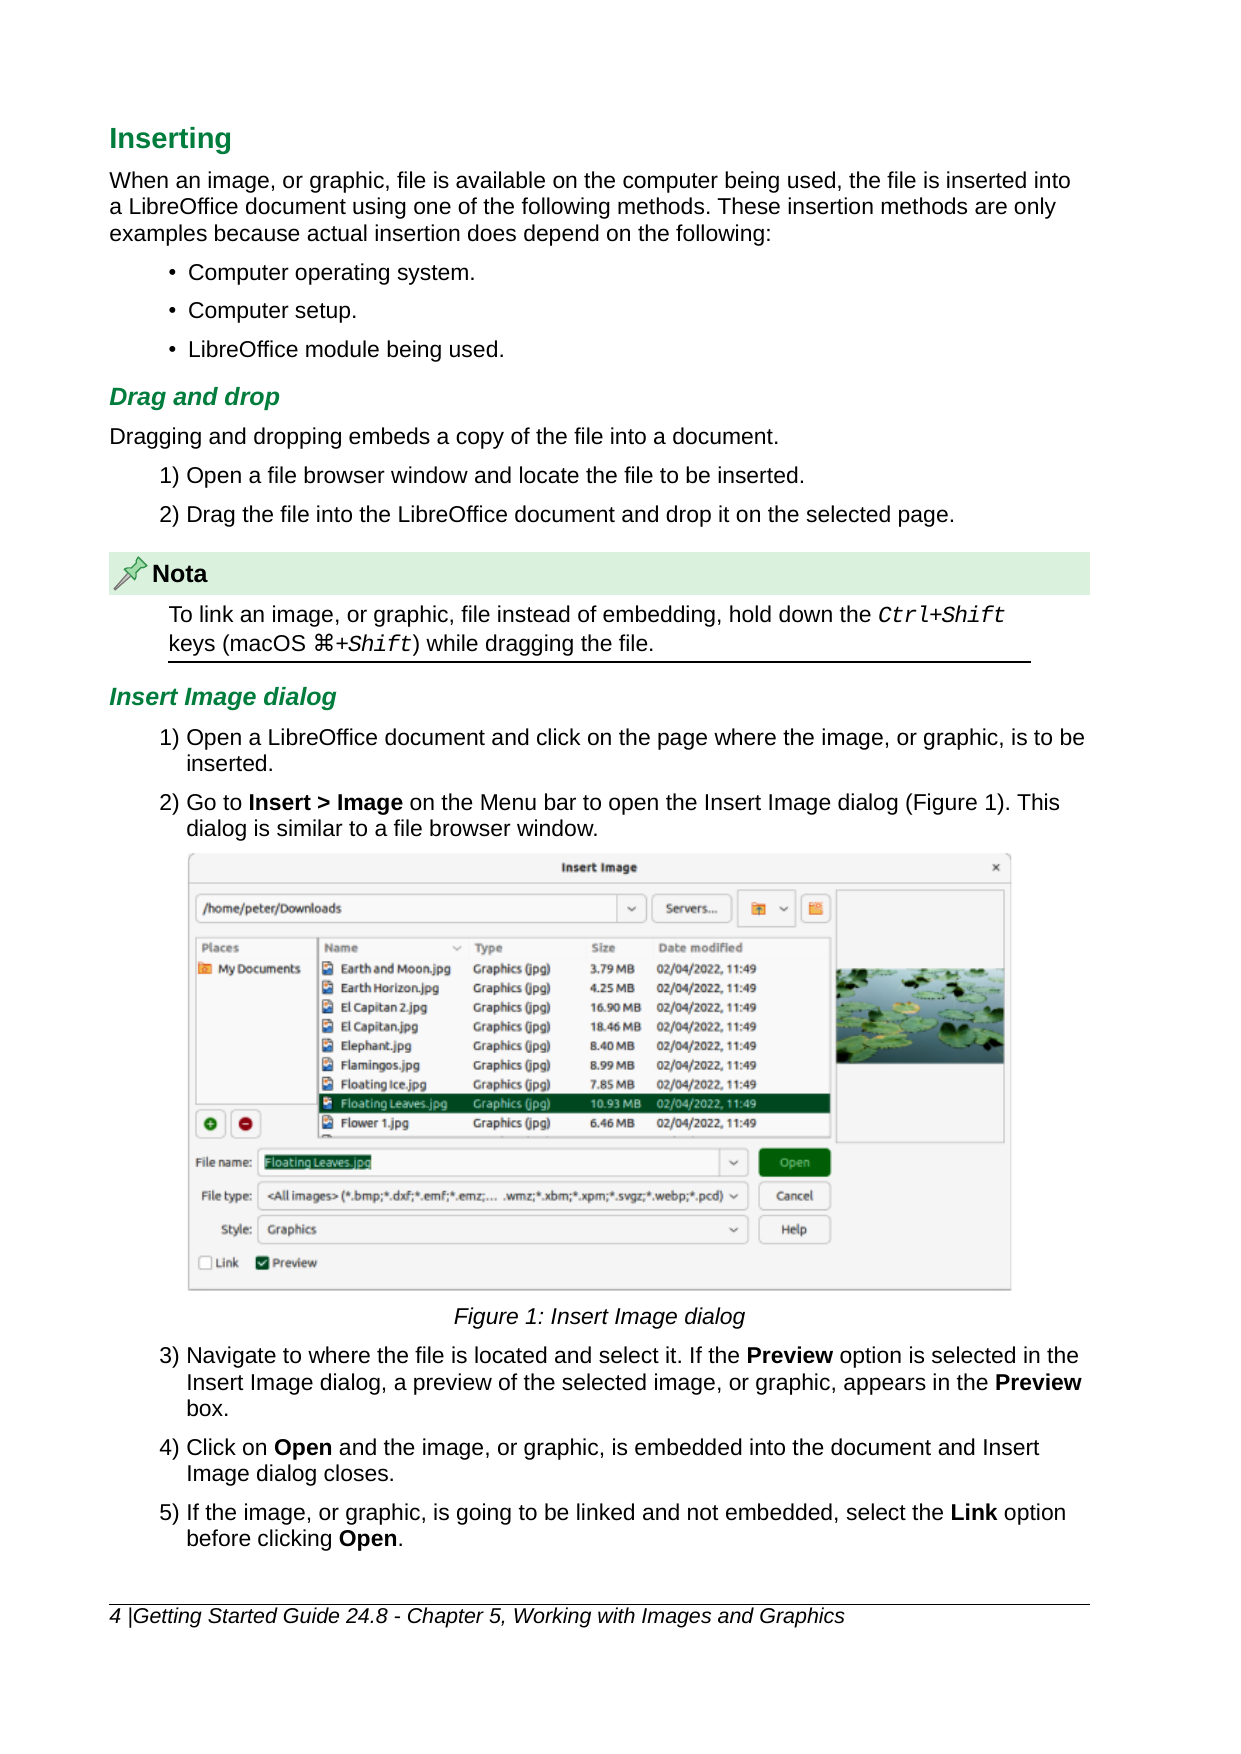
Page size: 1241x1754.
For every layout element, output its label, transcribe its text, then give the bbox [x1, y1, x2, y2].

list If the image, or graphic, is going to be linked and not embedded, select the Link option before clicking Open. [186, 1499, 1090, 1552]
subtitle Inserting [109, 121, 1090, 154]
list LibreOffice module being used. [168, 336, 1090, 363]
picture [187, 853, 1012, 1291]
list Drag the file into the LibreOffice document and drop it on the selected page. [186, 501, 1090, 527]
list Navigate to where the file is located and select it. If the Preview option is selected in the Insert Image dialog, a preview of the selected image, or graphic, appears in the Preview box. [186, 1342, 1090, 1421]
text Figure 1: Insert Image dialog [187, 1303, 1011, 1330]
subtitle Nota [109, 552, 1090, 595]
subtitle Drag and drop [109, 382, 1090, 411]
subtitle Insert Image dialog [109, 682, 1090, 711]
list Dragging and dropping embeds a copy of the file into a document. [109, 423, 1090, 449]
list Click on Open and the image, or graphic, is embedded into the document and Insert Image dialog closes. [186, 1434, 1090, 1486]
list Computer setup. [168, 297, 1090, 324]
list Go to Insert > Image on the Menu bar to open the Insert Image dialog (Figure 1). This dialog is similar to a file browser window. [186, 789, 1090, 841]
list Open a LibreOffice document and click on the page where the image, or graphic, is to be inserted. [186, 723, 1090, 776]
list When an image, or graphic, file is available on the computer being used, the file is inserted into a LibreOffice document using one of the following methods. These insertion methods are only examples because actual insertion does depend on the following: [109, 167, 1090, 246]
list Open a file browser window and locate the file to be inserted. [186, 462, 1090, 488]
list Computer operating system. [168, 258, 1090, 285]
text To link an image, or graphic, file instead of embedding, hold down the Ctrl+Shift keys (macOS ⌘+Shift) while dragging the file. [168, 601, 1031, 661]
